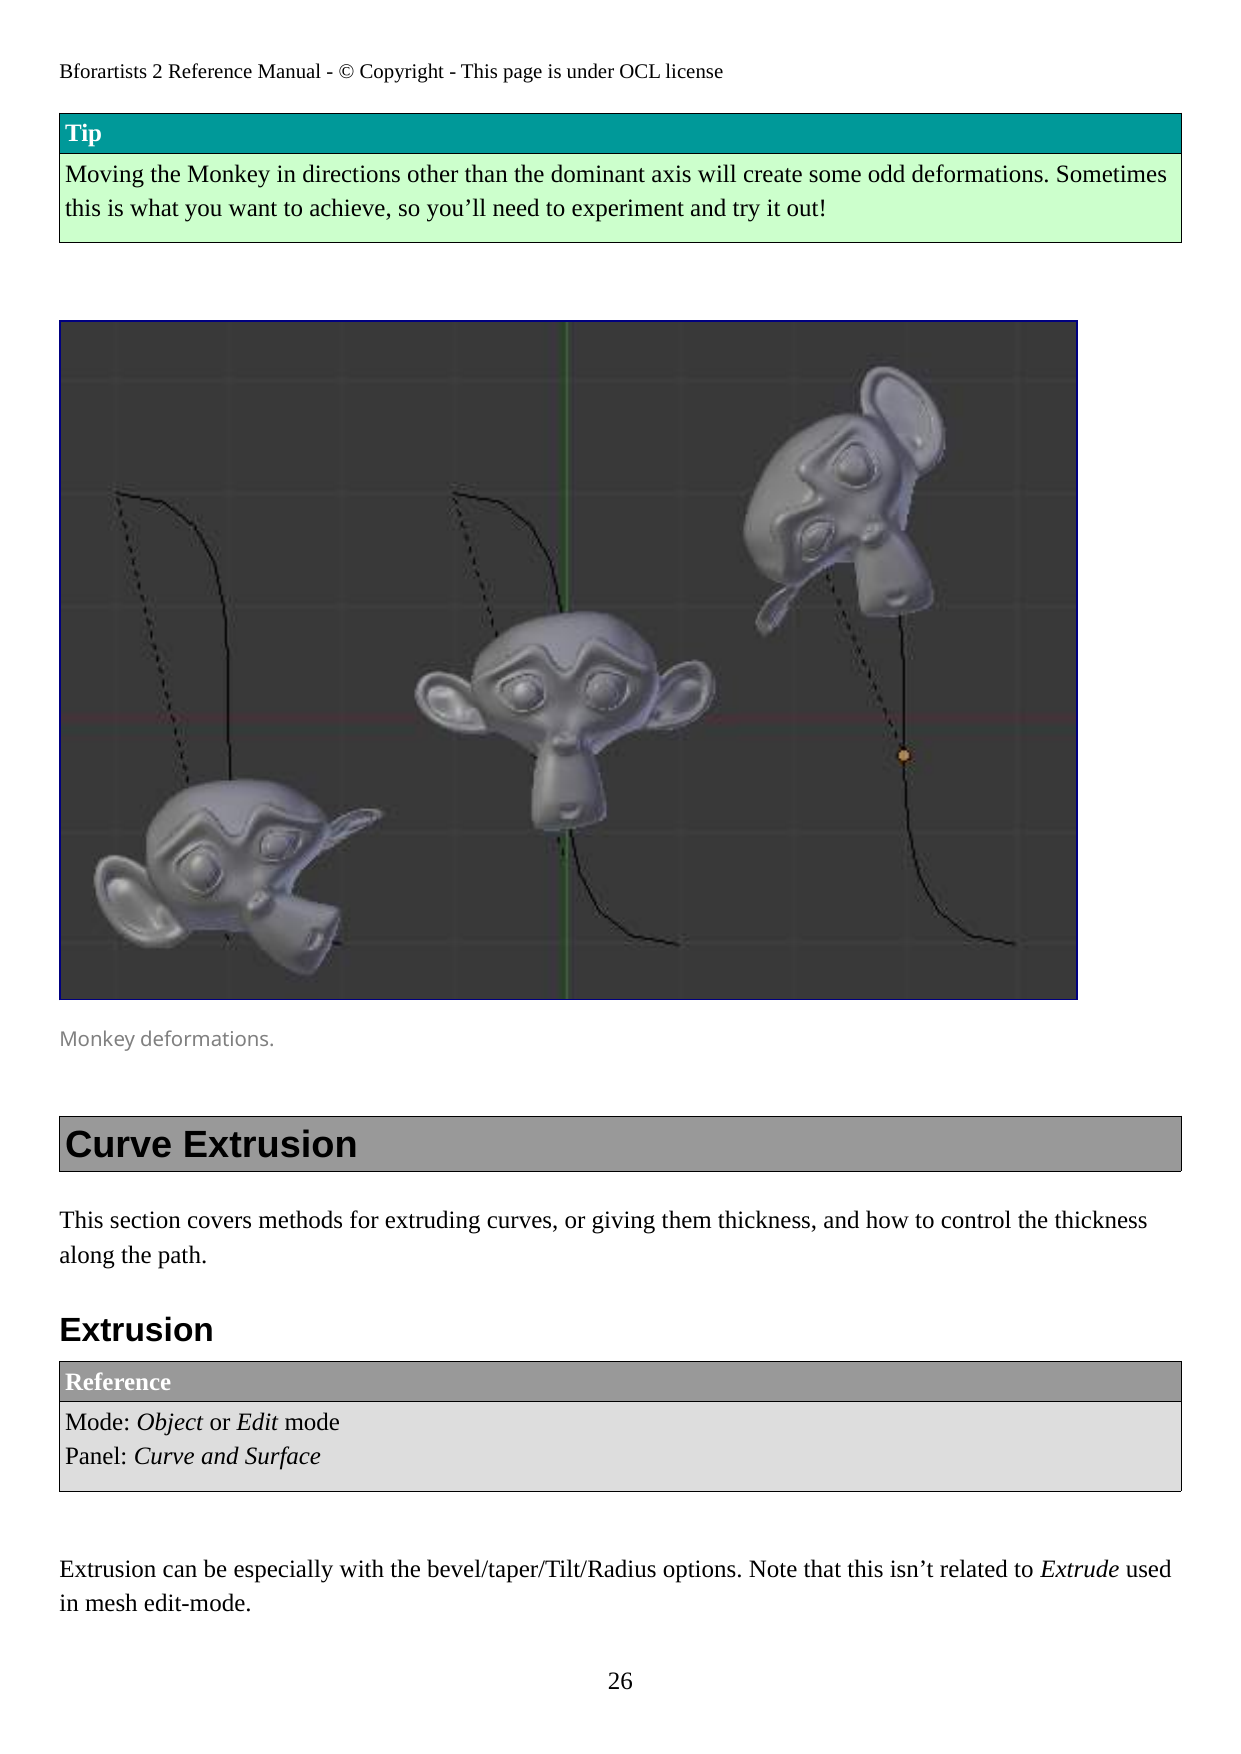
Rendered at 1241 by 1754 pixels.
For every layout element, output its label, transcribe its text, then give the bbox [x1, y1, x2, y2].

table_header Reference [60, 1362, 1181, 1401]
text Monkey deformations. [59, 1021, 1181, 1052]
table_header Curve Extrusion [60, 1117, 1181, 1171]
table_header Tip [60, 114, 1181, 153]
text This section covers methods for extruding curves, or giving them thickness, and how to control the thickness along the path. [59, 1205, 1181, 1268]
picture [61, 322, 1076, 999]
text Extrusion can be especially with the bevel/taper/Tilt/Radius options. Note that this isn’t related to Extrude used in mesh edit-mode. [59, 1554, 1181, 1617]
table_cell Mode: Object or Edit mode Panel: Curve and Surface [60, 1402, 1181, 1491]
subtitle Extrusion [59, 1310, 1181, 1348]
table_cell Moving the Monkey in directions other than the dominant axis will create some odd deformations. Sometimes this is what you want to achieve, so you’ll need to experiment and try it out! [60, 154, 1181, 242]
